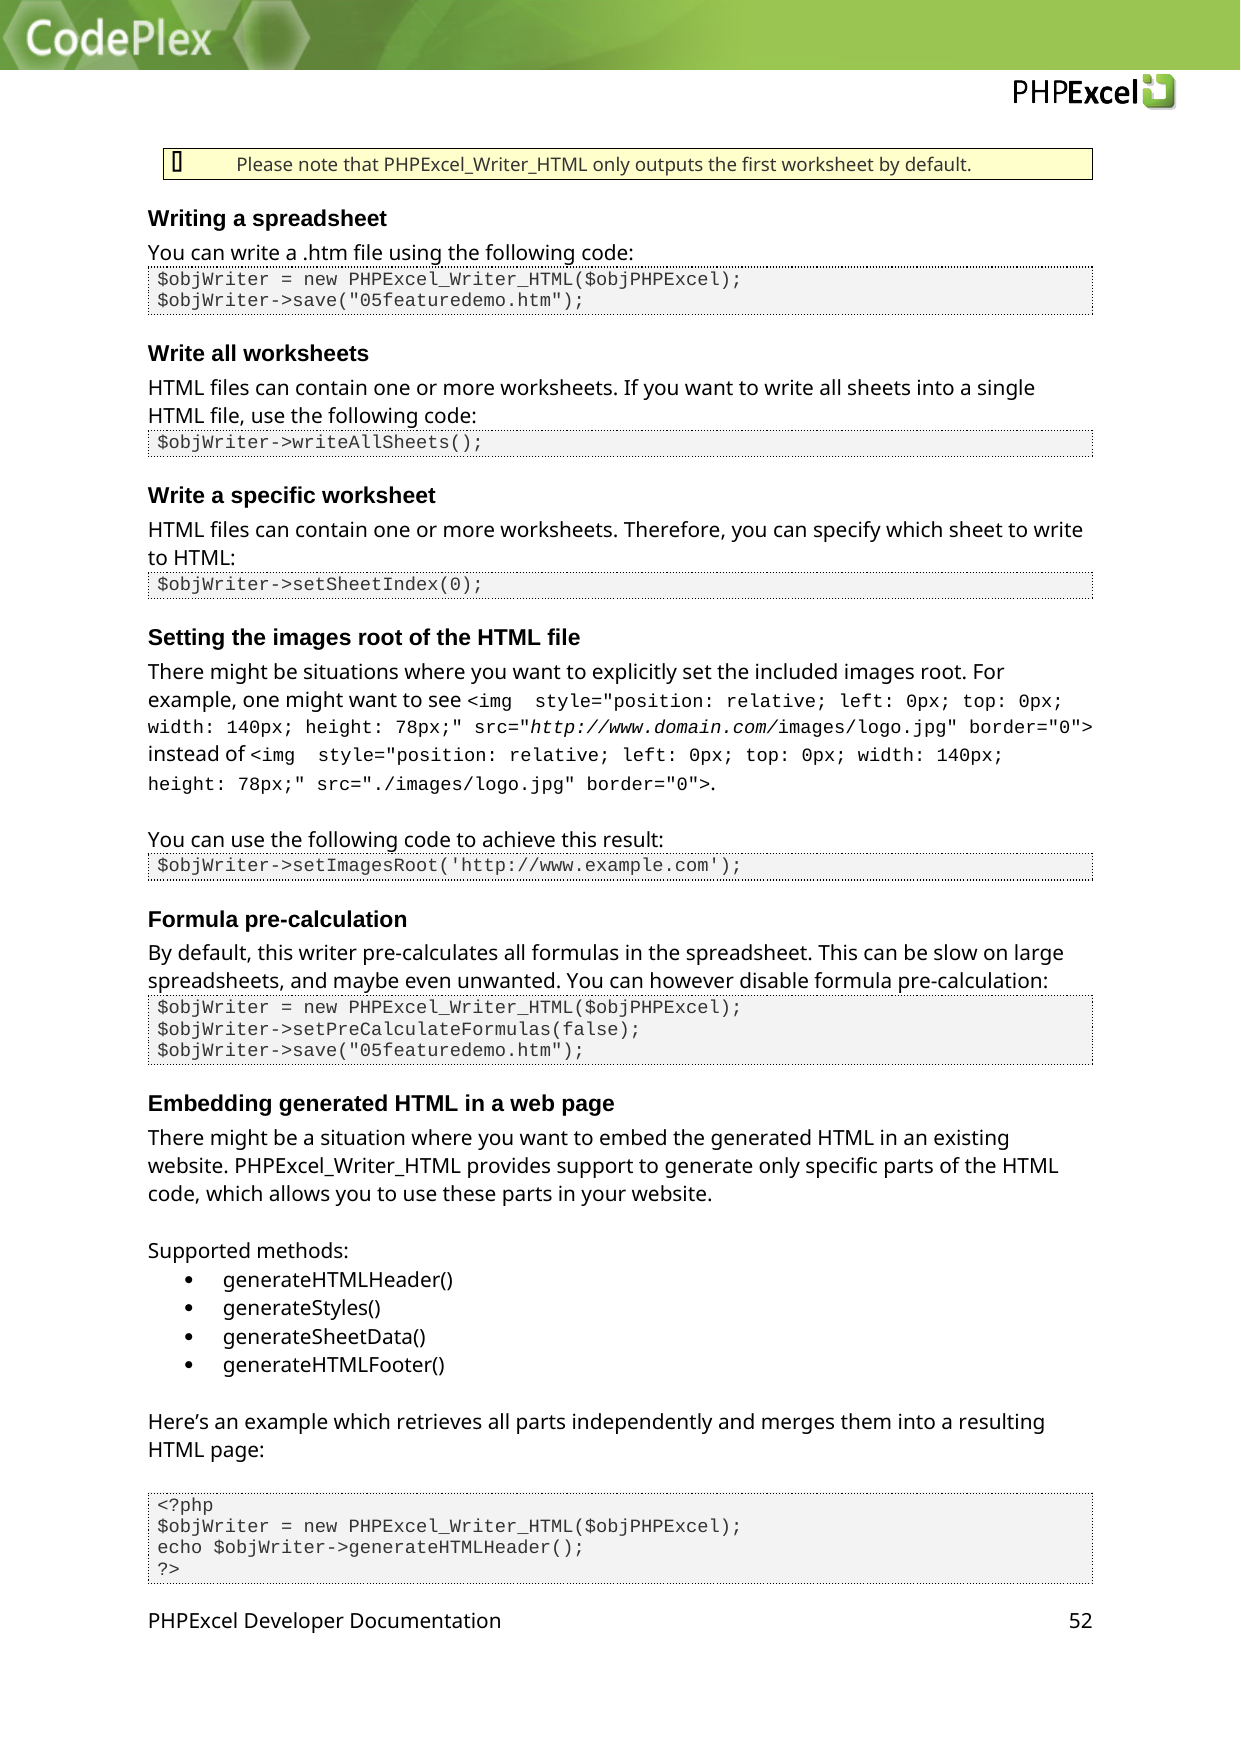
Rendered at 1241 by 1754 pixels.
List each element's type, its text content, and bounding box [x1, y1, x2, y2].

subtitle Write a specific worksheet [148, 482, 1093, 508]
text HTML files can contain one or more worksheets. Therefore, you can specify which sheet to write to HTML: [148, 515, 1093, 572]
text $objWriter->save("05featuredemo.htm"); [148, 1038, 1093, 1065]
list generateHTMLFooter() [185, 1350, 1093, 1379]
text $objWriter->writeAllSheets(); [148, 430, 1093, 457]
text You can write a .htm file using the following code: [148, 238, 1093, 266]
text Supported methods: [148, 1236, 1093, 1265]
subtitle Writing a spreadsheet [148, 205, 1093, 232]
text $objWriter->save("05featuredemo.htm"); [148, 288, 1093, 315]
text By default, this writer pre-calculates all formulas in the spreadsheet. This can be slow on large spreadsheets, and maybe even unwanted. You can however disable formula pre-calculation: [148, 938, 1093, 995]
subtitle Setting the images root of the HTML file [148, 624, 1093, 651]
text You can use the following code to achieve this result: [148, 825, 1093, 853]
text $objWriter->setImagesRoot('http://www.example.com'); [148, 853, 1093, 881]
text $objWriter->setSheetIndex(0); [148, 572, 1093, 599]
list generateHTMLHeader() [185, 1265, 1093, 1293]
text HTML files can contain one or more worksheets. If you want to write all sheets into a single HTML file, use the following code: [148, 373, 1093, 430]
subtitle Write all worksheets [148, 340, 1093, 367]
list generateSheetData() [185, 1322, 1093, 1350]
text There might be situations where you want to explicitly set the included images root. For example, one might want to see <img style="position: relative; left: 0px; top: 0px; width: 140px; height: 78px;" src="http://www.domain.com/images/logo.jpg" border="0"> instead of <img style="position: relative; left: 0px; top: 0px; width: 140px; height: 78px;" src="./images/logo.jpg" border="0">. [148, 657, 1093, 796]
text $objWriter = new PHPExcel_Writer_HTML($objPHPExcel); [148, 266, 1093, 288]
text $objWriter = new PHPExcel_Writer_HTML($objPHPExcel); $objWriter->setPreCalculateFormulas(false); [148, 995, 1093, 1038]
text There might be a situation where you want to embed the generated HTML in an existing website. PHPExcel_Writer_HTML provides support to generate only specific parts of the HTML code, which allows you to use these parts in your website. [148, 1123, 1093, 1208]
text <?php $objWriter = new PHPExcel_Writer_HTML($objPHPExcel); echo $objWriter->generateHTMLHeader(); ?> [148, 1492, 1093, 1584]
subtitle Embedding generated HTML in a web page [148, 1090, 1093, 1116]
subtitle Formula pre-calculation [148, 906, 1093, 932]
list generateStyles() [185, 1293, 1093, 1322]
list Please note that PHPExcel_Writer_HTML only outputs the first worksheet by default. [164, 149, 1092, 179]
text Here’s an example which retrieves all parts independently and merges them into a resulting HTML page: [148, 1407, 1093, 1464]
